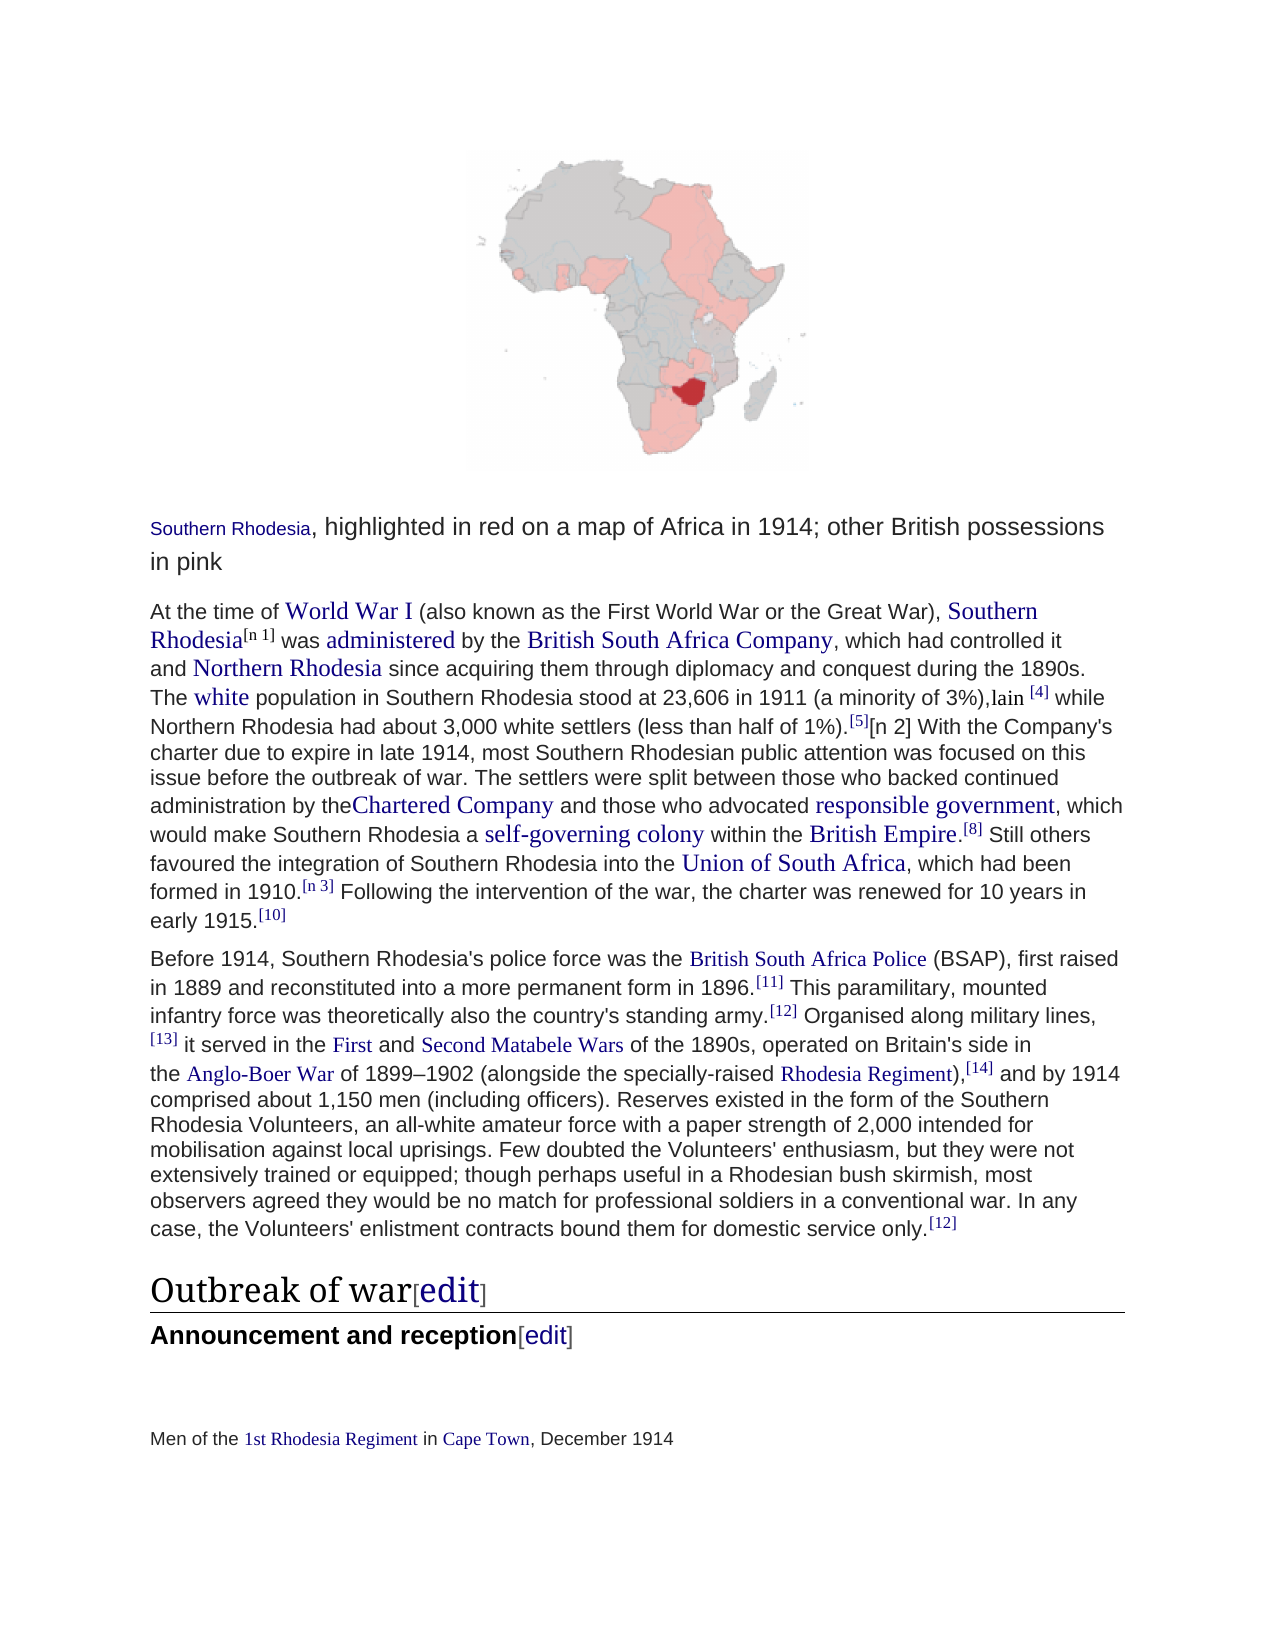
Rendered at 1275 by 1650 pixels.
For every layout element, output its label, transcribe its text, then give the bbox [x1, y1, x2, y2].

text Outbreak of war[edit] [150, 1266, 1125, 1312]
text Before 1914, Southern Rhodesia's police force was the British South Africa Police (BSAP), first raised in 1889 and reconstituted into a more permanent form in 1896.[11] This paramilitary, mounted infantry force was theoretically also the country's standing army.[12] Organised along military lines,[13] it served in the First and Second Matabele Wars of the 1890s, operated on Britain's side in the Anglo-Boer War of 1899–1902 (alongside the specially-raised Rhodesia Regiment),[14] and by 1914 comprised about 1,150 men (including officers). Reserves existed in the form of the Southern Rhodesia Volunteers, an all-white amateur force with a paper strength of 2,000 intended for mobilisation against local uprisings. Few doubted the Volunteers' enthusiasm, but they were not extensively trained or equipped; though perhaps useful in a Rhodesian bush skirmish, most observers agreed they would be no match for professional soldiers in a conventional war. In any case, the Volunteers' enlistment contracts bound them for domestic service only.[12] [150, 946, 1125, 1241]
text At the time of World War I (also known as the First World War or the Great War), Southern Rhodesia[n 1] was administered by the British South Africa Company, which had controlled it and Northern Rhodesia since acquiring them through diplomacy and conquest during the 1890s. The white population in Southern Rhodesia stood at 23,606 in 1911 (a minority of 3%),lain [4] while Northern Rhodesia had about 3,000 white settlers (less than half of 1%).[5][n 2] With the Company's charter due to expire in late 1914, most Southern Rhodesian public attention was focused on this issue before the outbreak of war. The settlers were split between those who backed continued administration by theChartered Company and those who advocated responsible government, which would make Southern Rhodesia a self-governing colony within the British Empire.[8] Still others favoured the integration of Southern Rhodesia into the Union of South Africa, which had been formed in 1910.[n 3] Following the intervention of the war, the charter was renewed for 10 years in early 1915.[10] [150, 596, 1125, 934]
text Men of the 1st Rhodesia Regiment in Cape Town, December 1914 [150, 1414, 1125, 1449]
text Announcement and reception[edit] [150, 1320, 1125, 1350]
text Southern Rhodesia, highlighted in red on a map of Africa in 1914; other British possessions in pink [150, 505, 1125, 575]
